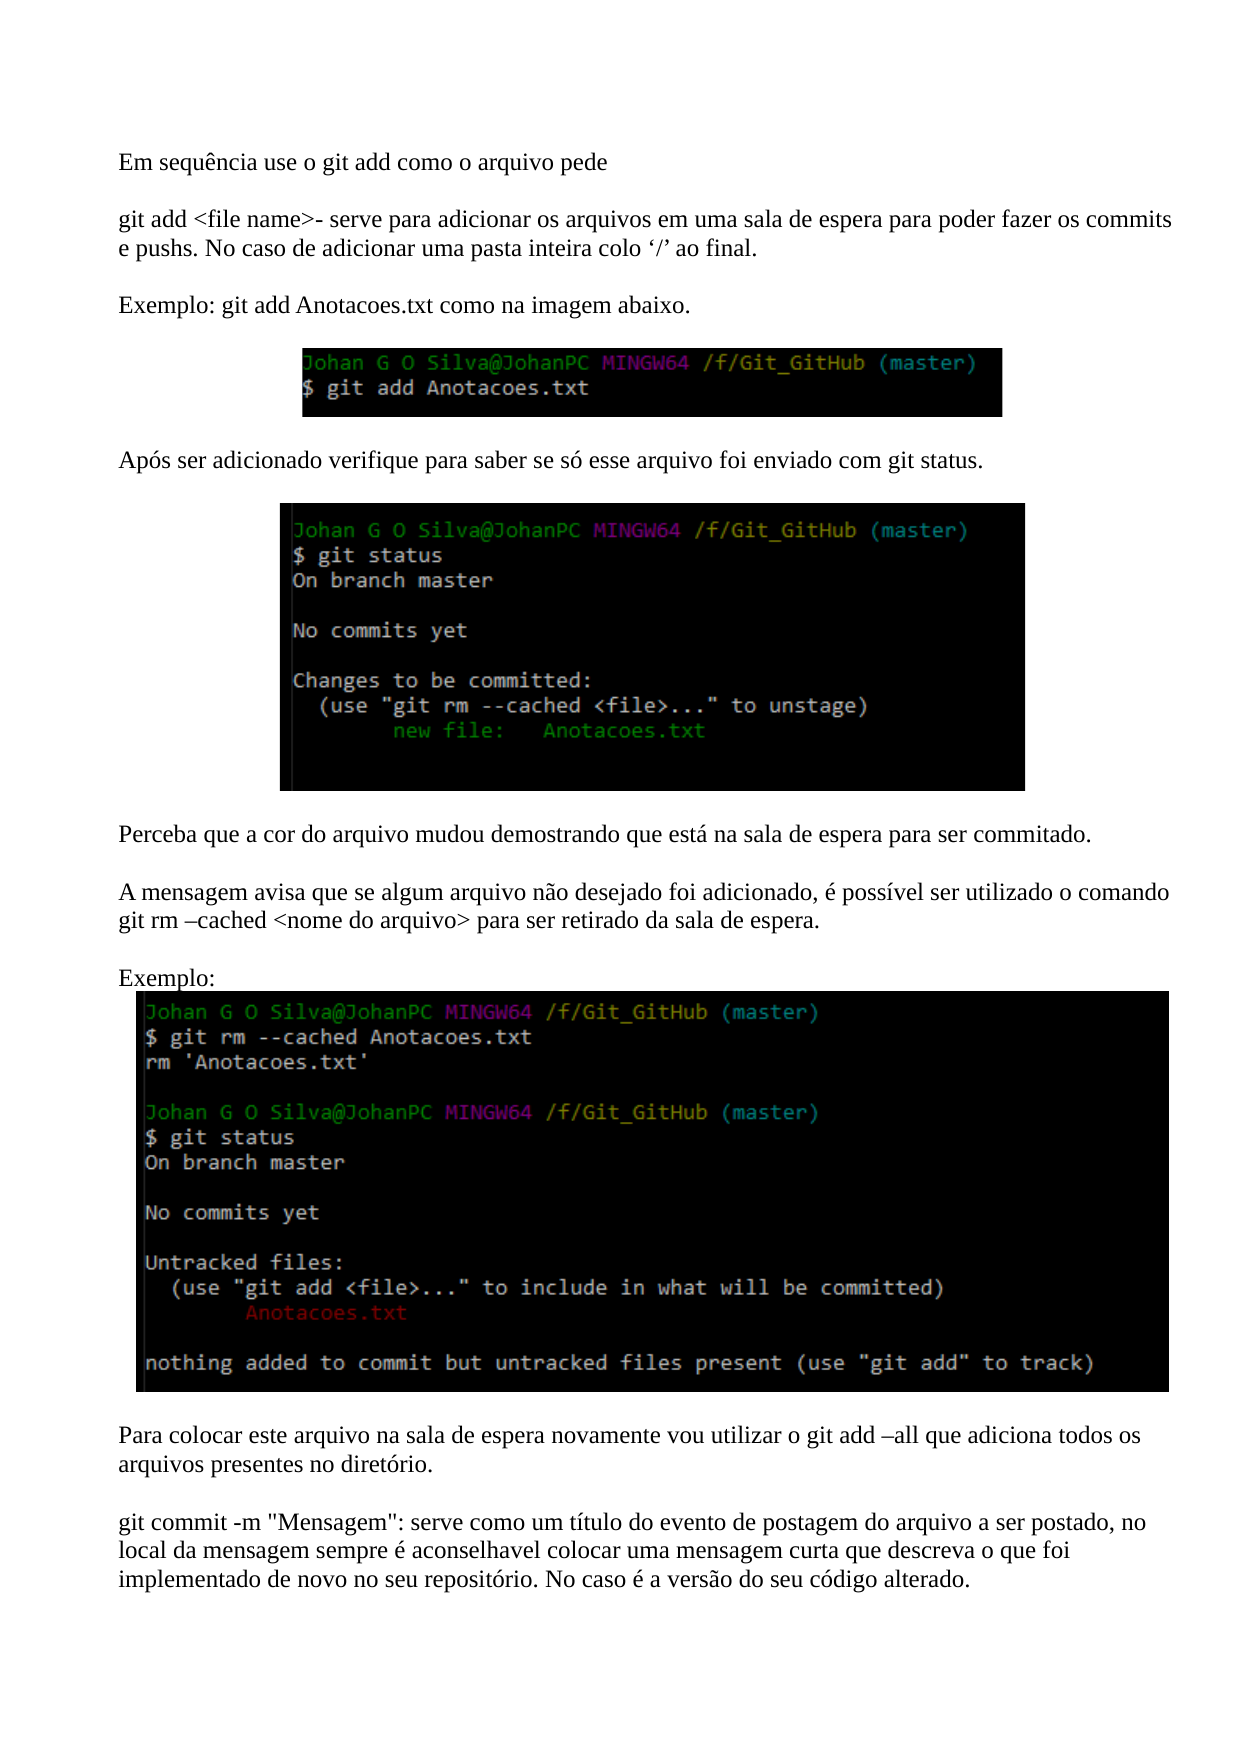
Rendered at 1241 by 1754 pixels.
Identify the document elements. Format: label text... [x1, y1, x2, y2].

picture [279, 503, 1026, 791]
text Exemplo: [118, 963, 1187, 992]
picture [136, 991, 1169, 1392]
text Para colocar este arquivo na sala de espera novamente vou utilizar o git add –all que adiciona todos os arquivos presentes no diretório. [118, 1421, 1187, 1478]
text A mensagem avisa que se algum arquivo não desejado foi adicionado, é possível ser utilizado o comando git rm –cached <nome do arquivo> para ser retirado da sala de espera. [118, 877, 1187, 934]
text git commit -m "Mensagem": serve como um título do evento de postagem do arquivo a ser postado, no local da mensagem sempre é aconselhavel colocar uma mensagem curta que descreva o que foi implementado de novo no seu repositório. No caso é a versão do seu código alterado. [118, 1507, 1187, 1593]
text Em sequência use o git add como o arquivo pede [118, 147, 1187, 176]
text Perceba que a cor do arquivo mudou demostrando que está na sala de espera para ser commitado. [118, 819, 1187, 848]
text Após ser adicionado verifique para saber se só esse arquivo foi enviado com git status. [118, 446, 1187, 474]
text git add <file name>- serve para adicionar os arquivos em uma sala de espera para poder fazer os commits e pushs. No caso de adicionar uma pasta inteira colo ‘/’ ao final. [118, 204, 1187, 262]
picture [302, 348, 1003, 417]
text Exemplo: git add Anotacoes.txt como na imagem abaixo. [118, 291, 1187, 319]
